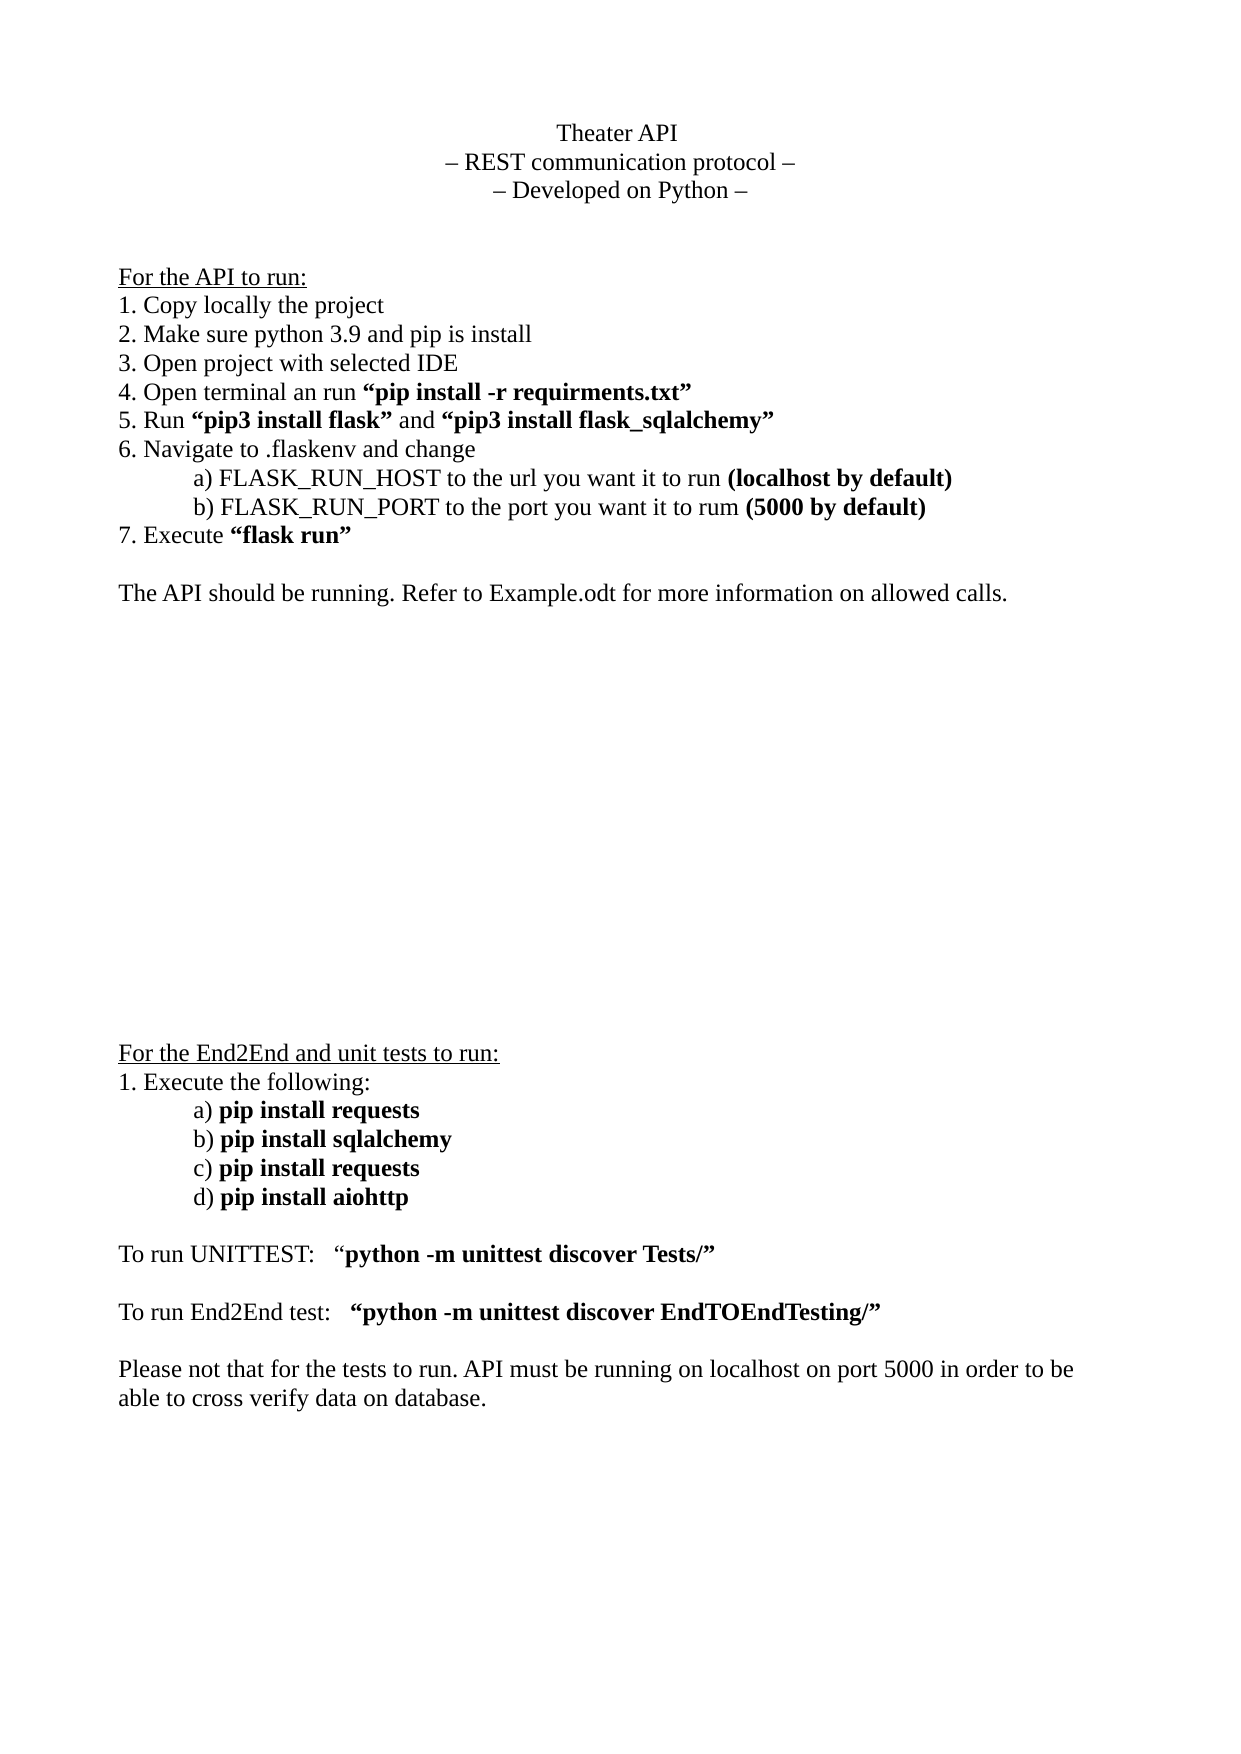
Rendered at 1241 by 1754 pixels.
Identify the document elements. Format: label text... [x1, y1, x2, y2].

text 3. Open project with selected IDE [118, 348, 1122, 377]
text Please not that for the tests to run. API must be running on localhost on port 5000 in order to be able to cross verify data on database. [118, 1354, 1122, 1412]
text Theater API [118, 118, 1122, 147]
text a) pip install requests [118, 1096, 1122, 1124]
text 4. Open terminal an run “pip install -r requirments.txt” [118, 377, 1122, 406]
text – Developed on Python – [118, 176, 1122, 204]
text To run End2End test: “python -m unittest discover EndTOEndTesting/” [118, 1297, 1122, 1326]
text To run UNITTEST: “python -m unittest discover Tests/” [118, 1239, 1122, 1268]
text 6. Navigate to .flaskenv and change [118, 434, 1122, 463]
text d) pip install aiohttp [118, 1182, 1122, 1211]
text For the API to run: [118, 262, 1122, 291]
text – REST communication protocol – [118, 147, 1122, 176]
text For the End2End and unit tests to run: 1. Execute the following: [118, 1038, 1122, 1096]
text a) FLASK_RUN_HOST to the url you want it to run (localhost by default) [118, 463, 1122, 492]
text c) pip install requests [118, 1153, 1122, 1182]
text The API should be running. Refer to Example.odt for more information on allowed calls. [118, 578, 1122, 607]
text b) pip install sqlalchemy [118, 1124, 1122, 1153]
text b) FLASK_RUN_PORT to the port you want it to rum (5000 by default) [118, 492, 1122, 521]
text 2. Make sure python 3.9 and pip is install [118, 319, 1122, 348]
text 7. Execute “flask run” [118, 521, 1122, 549]
text 1. Copy locally the project [118, 291, 1122, 319]
text 5. Run “pip3 install flask” and “pip3 install flask_sqlalchemy” [118, 406, 1122, 434]
